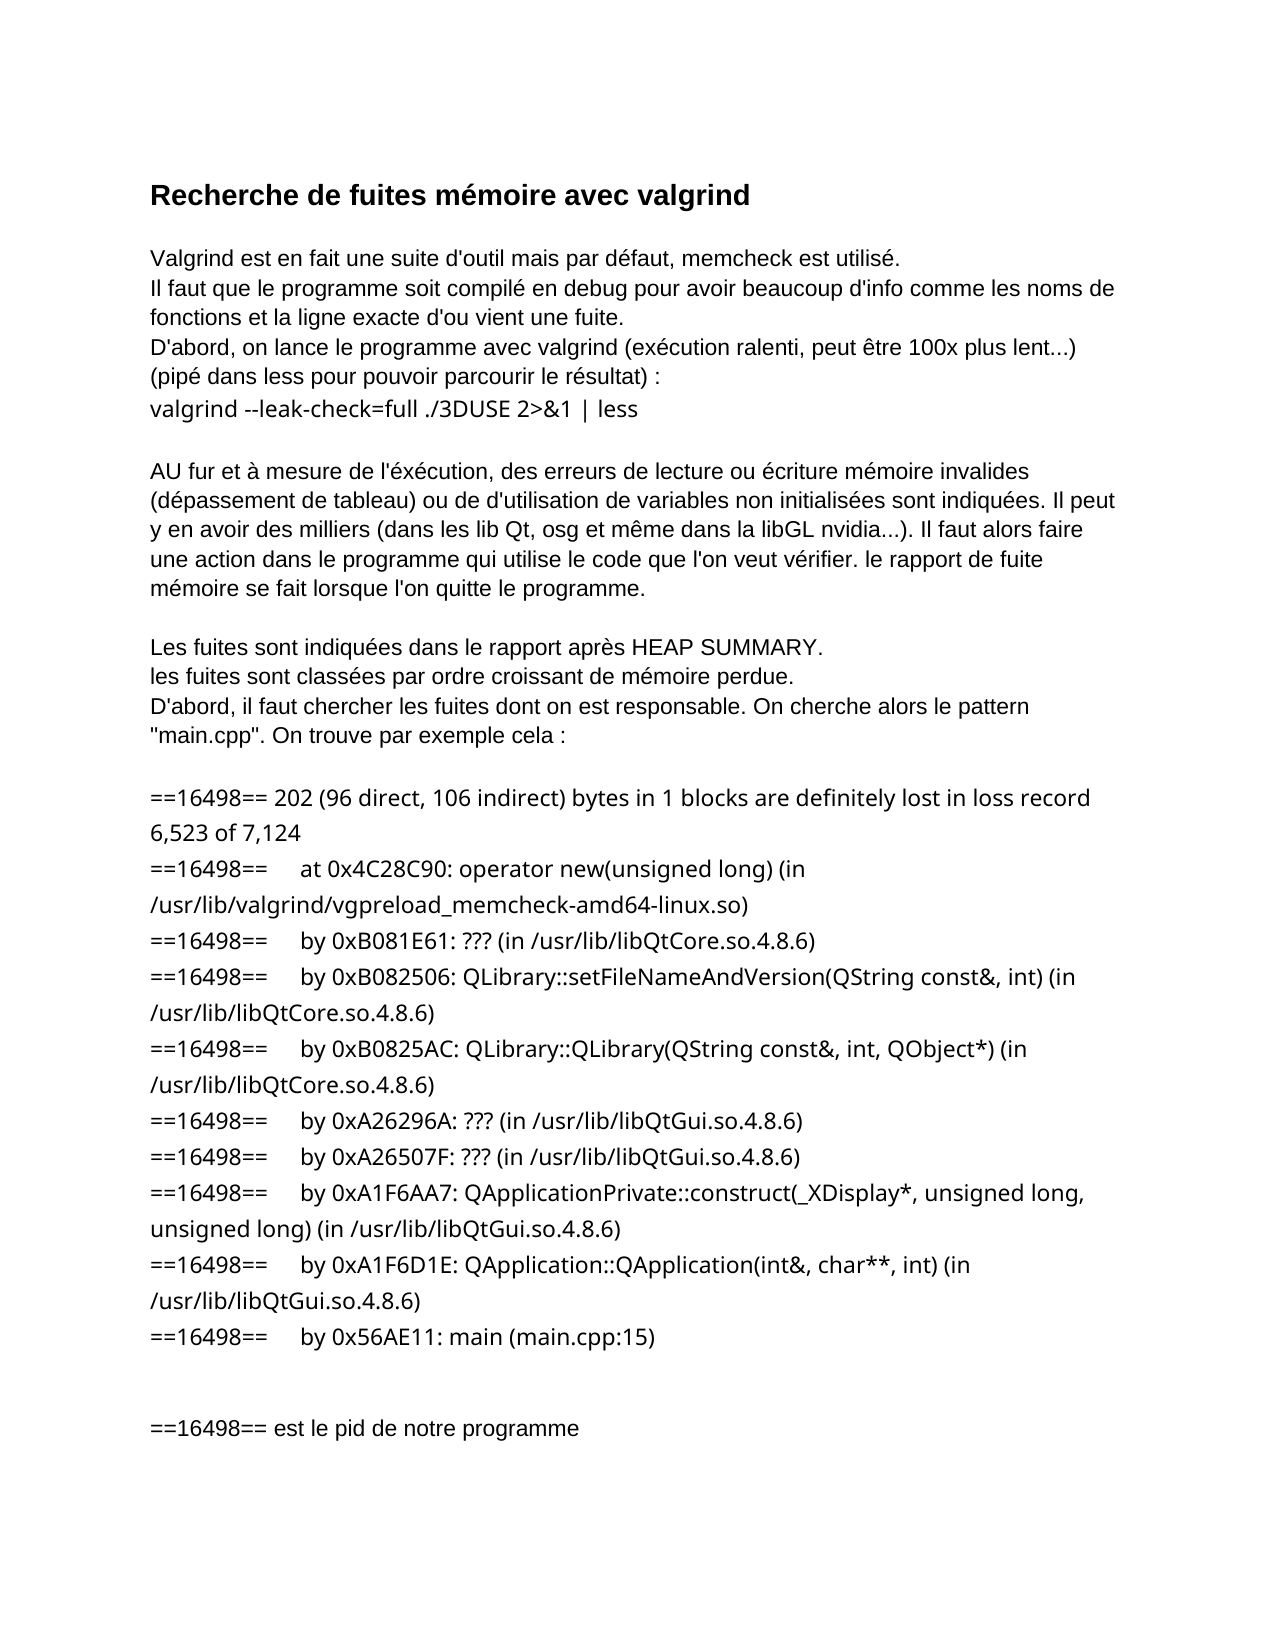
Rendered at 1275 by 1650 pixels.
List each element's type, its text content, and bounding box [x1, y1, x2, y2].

text D'abord, il faut chercher les fuites dont on est responsable. On cherche alors le pattern "main.cpp". On trouve par exemple cela : [150, 693, 1125, 748]
text ==16498== by 0xA1F6AA7: QApplicationPrivate::construct(_XDisplay*, unsigned long, unsigned long) (in /usr/lib/libQtGui.so.4.8.6) [150, 1177, 1125, 1244]
text les fuites sont classées par ordre croissant de mémoire perdue. [150, 664, 1125, 689]
text ==16498== 202 (96 direct, 106 indirect) bytes in 1 blocks are definitely lost in loss record 6,523 of 7,124 [150, 781, 1125, 849]
text D'abord, on lance le programme avec valgrind (exécution ralenti, peut être 100x plus lent...) (pipé dans less pour pouvoir parcourir le résultat) : [150, 334, 1125, 389]
text Les fuites sont indiquées dans le rapport après HEAP SUMMARY. [150, 634, 1125, 660]
text AU fur et à mesure de l'éxécution, des erreurs de lecture ou écriture mémoire invalides (dépassement de tableau) ou de d'utilisation de variables non initialisées sont indiquées. Il peut y en avoir des milliers (dans les lib Qt, osg et même dans la libGL nvidia...). Il faut alors faire une action dans le programme qui utilise le code que l'on veut vérifier. le rapport de fuite mémoire se fait lorsque l'on quitte le programme. [150, 458, 1125, 601]
text Valgrind est en fait une suite d'outil mais par défaut, memcheck est utilisé. [150, 246, 1125, 272]
text Recherche de fuites mémoire avec valgrind [150, 179, 1125, 212]
text ==16498== by 0x56AE11: main (main.cpp:15) [150, 1321, 1125, 1352]
text ==16498== by 0xA26296A: ??? (in /usr/lib/libQtGui.so.4.8.6) [150, 1105, 1125, 1136]
text valgrind --leak-check=full ./3DUSE 2>&1 | less [150, 393, 1125, 424]
text ==16498== by 0xA26507F: ??? (in /usr/lib/libQtGui.so.4.8.6) [150, 1141, 1125, 1172]
text ==16498== by 0xB0825AC: QLibrary::QLibrary(QString const&, int, QObject*) (in /usr/lib/libQtCore.so.4.8.6) [150, 1033, 1125, 1100]
text Il faut que le programme soit compilé en debug pour avoir beaucoup d'info comme les noms de fonctions et la ligne exacte d'ou vient une fuite. [150, 276, 1125, 331]
text ==16498== by 0xA1F6D1E: QApplication::QApplication(int&, char**, int) (in /usr/lib/libQtGui.so.4.8.6) [150, 1249, 1125, 1316]
text ==16498== by 0xB081E61: ??? (in /usr/lib/libQtCore.so.4.8.6) [150, 925, 1125, 956]
text ==16498== est le pid de notre programme [150, 1415, 1125, 1441]
text ==16498== by 0xB082506: QLibrary::setFileNameAndVersion(QString const&, int) (in /usr/lib/libQtCore.so.4.8.6) [150, 961, 1125, 1028]
text ==16498== at 0x4C28C90: operator new(unsigned long) (in /usr/lib/valgrind/vgpreload_memcheck-amd64-linux.so) [150, 853, 1125, 921]
